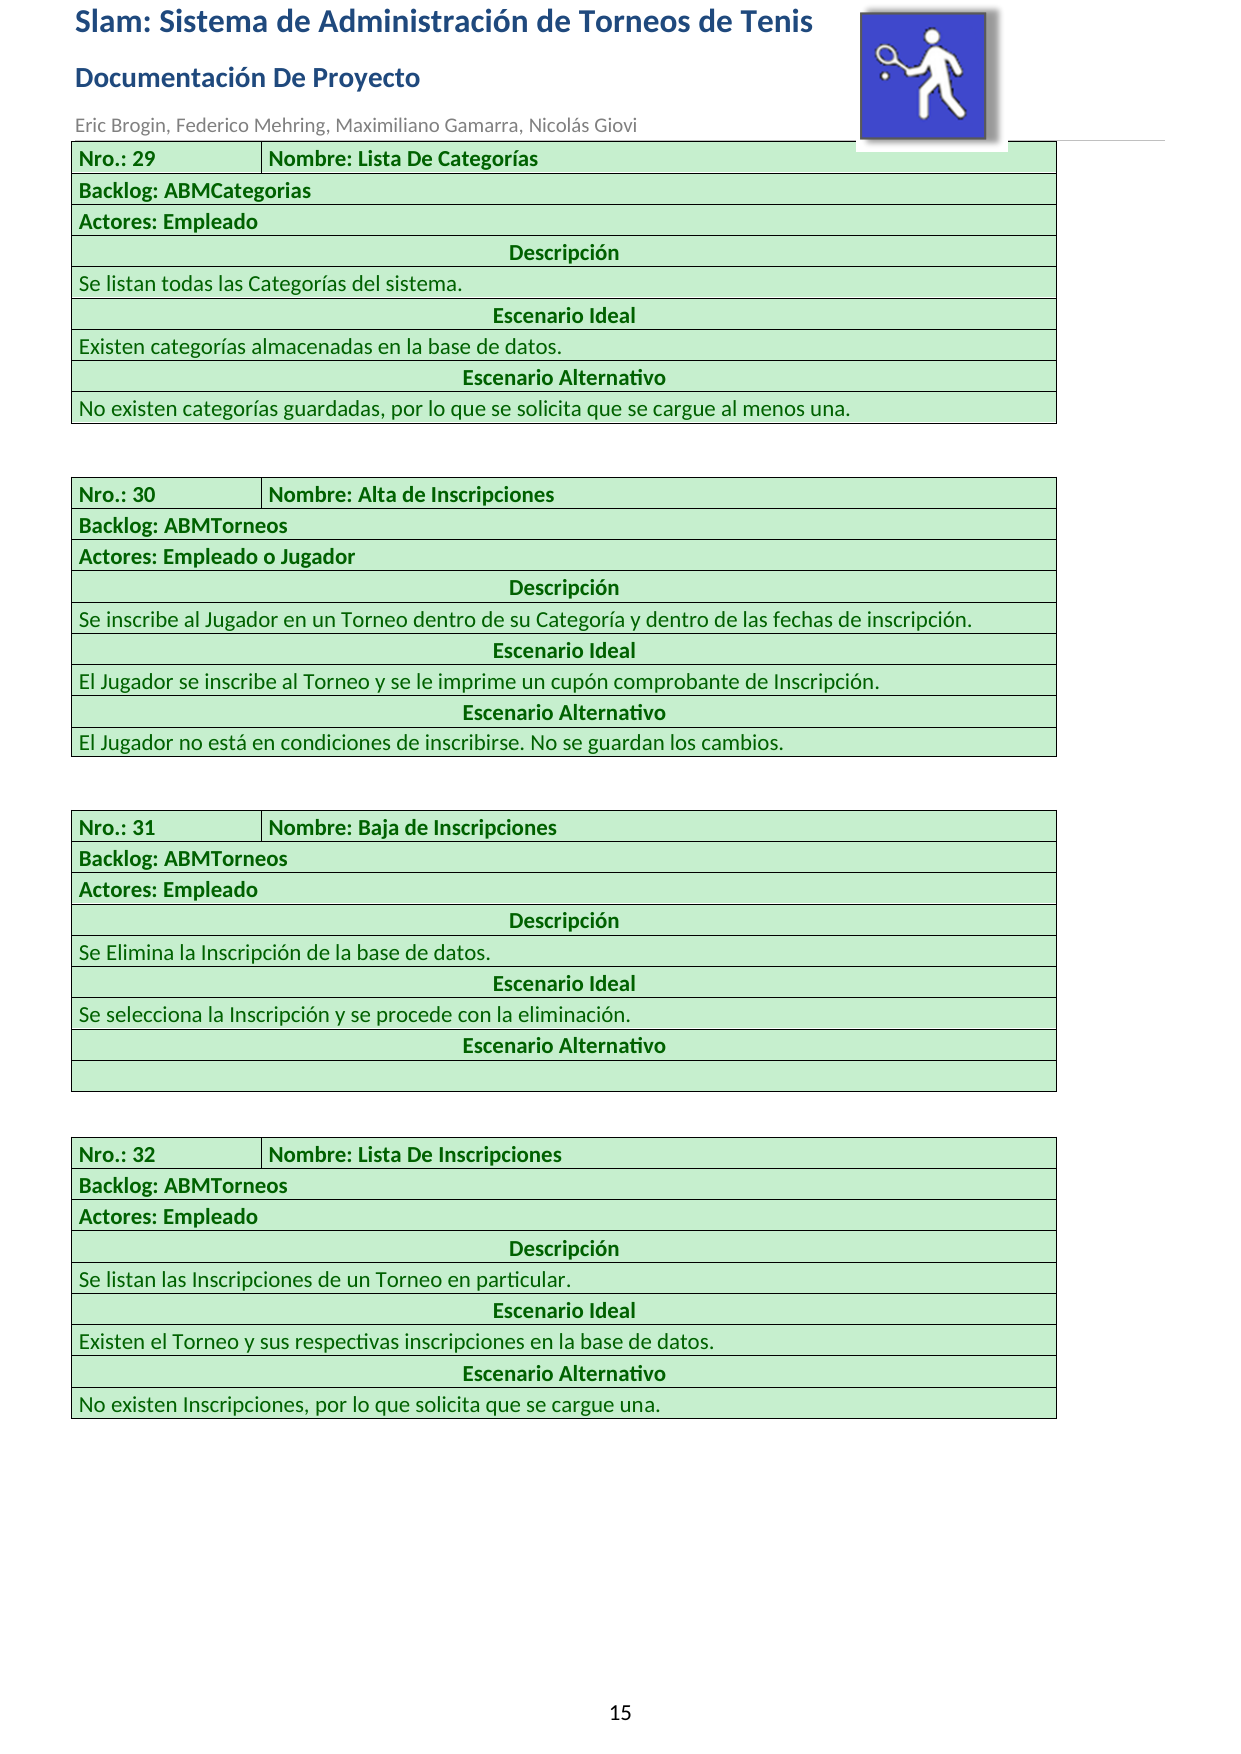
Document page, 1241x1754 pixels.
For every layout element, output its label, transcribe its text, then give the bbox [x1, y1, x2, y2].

table_cell No existen categorías guardadas, por lo que se solicita que se cargue al menos una. [72, 392, 1056, 422]
table_cell Se inscribe al Jugador en un Torneo dentro de su Categoría y dentro de las fechas de inscripción. [72, 603, 1056, 633]
table_cell Actores: Empleado [72, 1200, 1056, 1230]
table_cell Descripción [72, 905, 1056, 935]
table_cell Descripción [72, 571, 1056, 602]
table_cell Escenario Ideal [72, 967, 1056, 997]
table_header Nombre: Lista De Inscripciones [262, 1138, 1056, 1168]
table_cell Backlog: ABMCategorias [72, 174, 1056, 204]
table_cell Backlog: ABMTorneos [72, 1169, 1056, 1199]
table_cell Actores: Empleado o Jugador [72, 540, 1056, 570]
table_cell El Jugador se inscribe al Torneo y se le imprime un cupón comprobante de Inscripción. [72, 665, 1056, 695]
table_cell Backlog: ABMTorneos [72, 509, 1056, 539]
table_cell Se Elimina la Inscripción de la base de datos. [72, 936, 1056, 966]
table_cell Actores: Empleado [72, 205, 1056, 235]
table_cell No existen Inscripciones, por lo que solicita que se cargue una. [72, 1388, 1056, 1418]
table_cell Se selecciona la Inscripción y se procede con la eliminación. [72, 998, 1056, 1028]
table_header Nro.: 31 [72, 811, 261, 841]
table_cell El Jugador no está en condiciones de inscribirse. No se guardan los cambios. [72, 728, 1056, 756]
table_cell Escenario Ideal [72, 634, 1056, 664]
table_cell [72, 1061, 1056, 1091]
table_cell Escenario Alternativo [72, 696, 1056, 727]
table_cell Escenario Ideal [72, 299, 1056, 329]
table_header Nombre: Lista De Categorías [262, 142, 1056, 172]
table_cell Escenario Ideal [72, 1294, 1056, 1324]
table_cell Existen el Torneo y sus respectivas inscripciones en la base de datos. [72, 1325, 1056, 1355]
table_cell Escenario Alternativo [72, 1030, 1056, 1060]
table_cell Escenario Alternativo [72, 1356, 1056, 1387]
table_header Nro.: 30 [72, 478, 261, 508]
table_cell Se listan las Inscripciones de un Torneo en particular. [72, 1263, 1056, 1293]
table_cell Backlog: ABMTorneos [72, 842, 1056, 872]
table_header Nro.: 32 [72, 1138, 261, 1168]
table_header Nro.: 29 [72, 142, 261, 172]
table_cell Existen categorías almacenadas en la base de datos. [72, 330, 1056, 360]
table_cell Actores: Empleado [72, 873, 1056, 903]
table_cell Descripción [72, 236, 1056, 266]
table_header Nombre: Baja de Inscripciones [262, 811, 1056, 841]
table_cell Se listan todas las Categorías del sistema. [72, 267, 1056, 297]
table_header Nombre: Alta de Inscripciones [262, 478, 1056, 508]
picture [858, 1, 1007, 151]
table_cell Escenario Alternativo [72, 361, 1056, 391]
table_cell Descripción [72, 1231, 1056, 1262]
